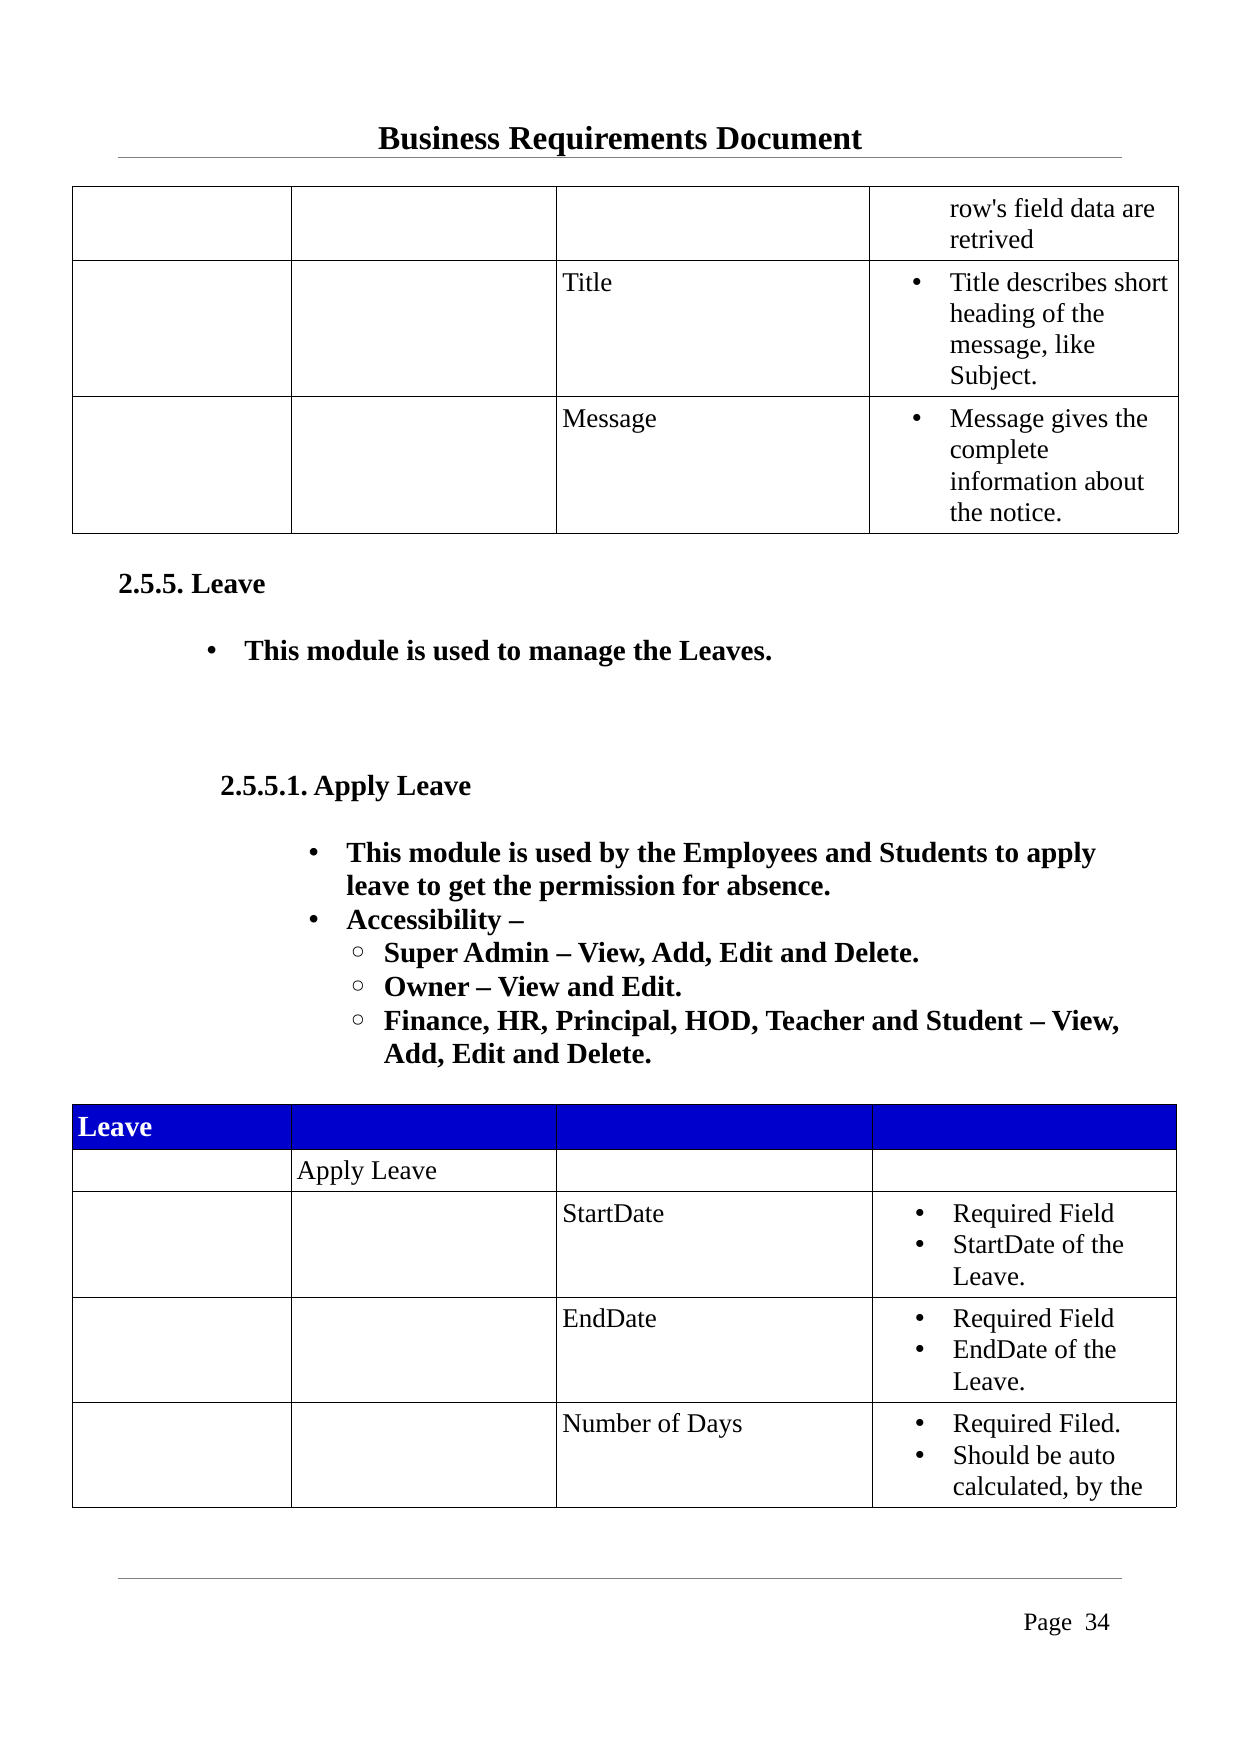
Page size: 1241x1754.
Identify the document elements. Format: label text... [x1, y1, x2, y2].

table_cell Message gives the complete information about the notice. [870, 397, 1178, 533]
table_cell [73, 261, 291, 396]
table_header Leave [73, 1105, 291, 1149]
table_header [557, 1105, 872, 1149]
list Owner – View and Edit. [346, 969, 1122, 1003]
list Accessibility – [309, 902, 1122, 936]
text 2.5.5. Leave [118, 566, 1122, 600]
table_cell Apply Leave [292, 1150, 556, 1191]
table_cell row's field data are retrived [870, 187, 1178, 260]
table_cell [557, 187, 869, 260]
table_cell [73, 1298, 291, 1402]
table_cell Title describes short heading of the message, like Subject. [870, 261, 1178, 396]
table_header [873, 1105, 1176, 1149]
table_cell [73, 1150, 291, 1191]
table_cell [292, 1403, 556, 1507]
table_cell [873, 1150, 1176, 1191]
table_cell Number of Days [557, 1403, 872, 1507]
list Super Admin – View, Add, Edit and Delete. [346, 936, 1122, 969]
list This module is used to manage the Leaves. [207, 633, 1122, 667]
table_cell Required Filed. Should be auto calculated, by the [873, 1403, 1176, 1507]
table_cell [557, 1150, 872, 1191]
table_cell [292, 397, 556, 533]
table_cell [73, 187, 291, 260]
table_cell Message [557, 397, 869, 533]
table_cell Required Field StartDate of the Leave. [873, 1192, 1176, 1297]
table_cell EndDate [557, 1298, 872, 1402]
table_cell Required Field EndDate of the Leave. [873, 1298, 1176, 1402]
table_cell [292, 261, 556, 396]
table_cell [73, 1403, 291, 1507]
table_cell [292, 1192, 556, 1297]
table_cell [292, 1298, 556, 1402]
table_cell [292, 187, 556, 260]
table_cell StartDate [557, 1192, 872, 1297]
table_header [292, 1105, 556, 1149]
list This module is used by the Employees and Students to apply leave to get the permission for absence. [309, 835, 1122, 902]
table_cell [73, 397, 291, 533]
list Finance, HR, Principal, HOD, Teacher and Student – View, Add, Edit and Delete. [346, 1003, 1122, 1070]
table_cell [73, 1192, 291, 1297]
text 2.5.5.1. Apply Leave [118, 768, 1122, 801]
table_cell Title [557, 261, 869, 396]
